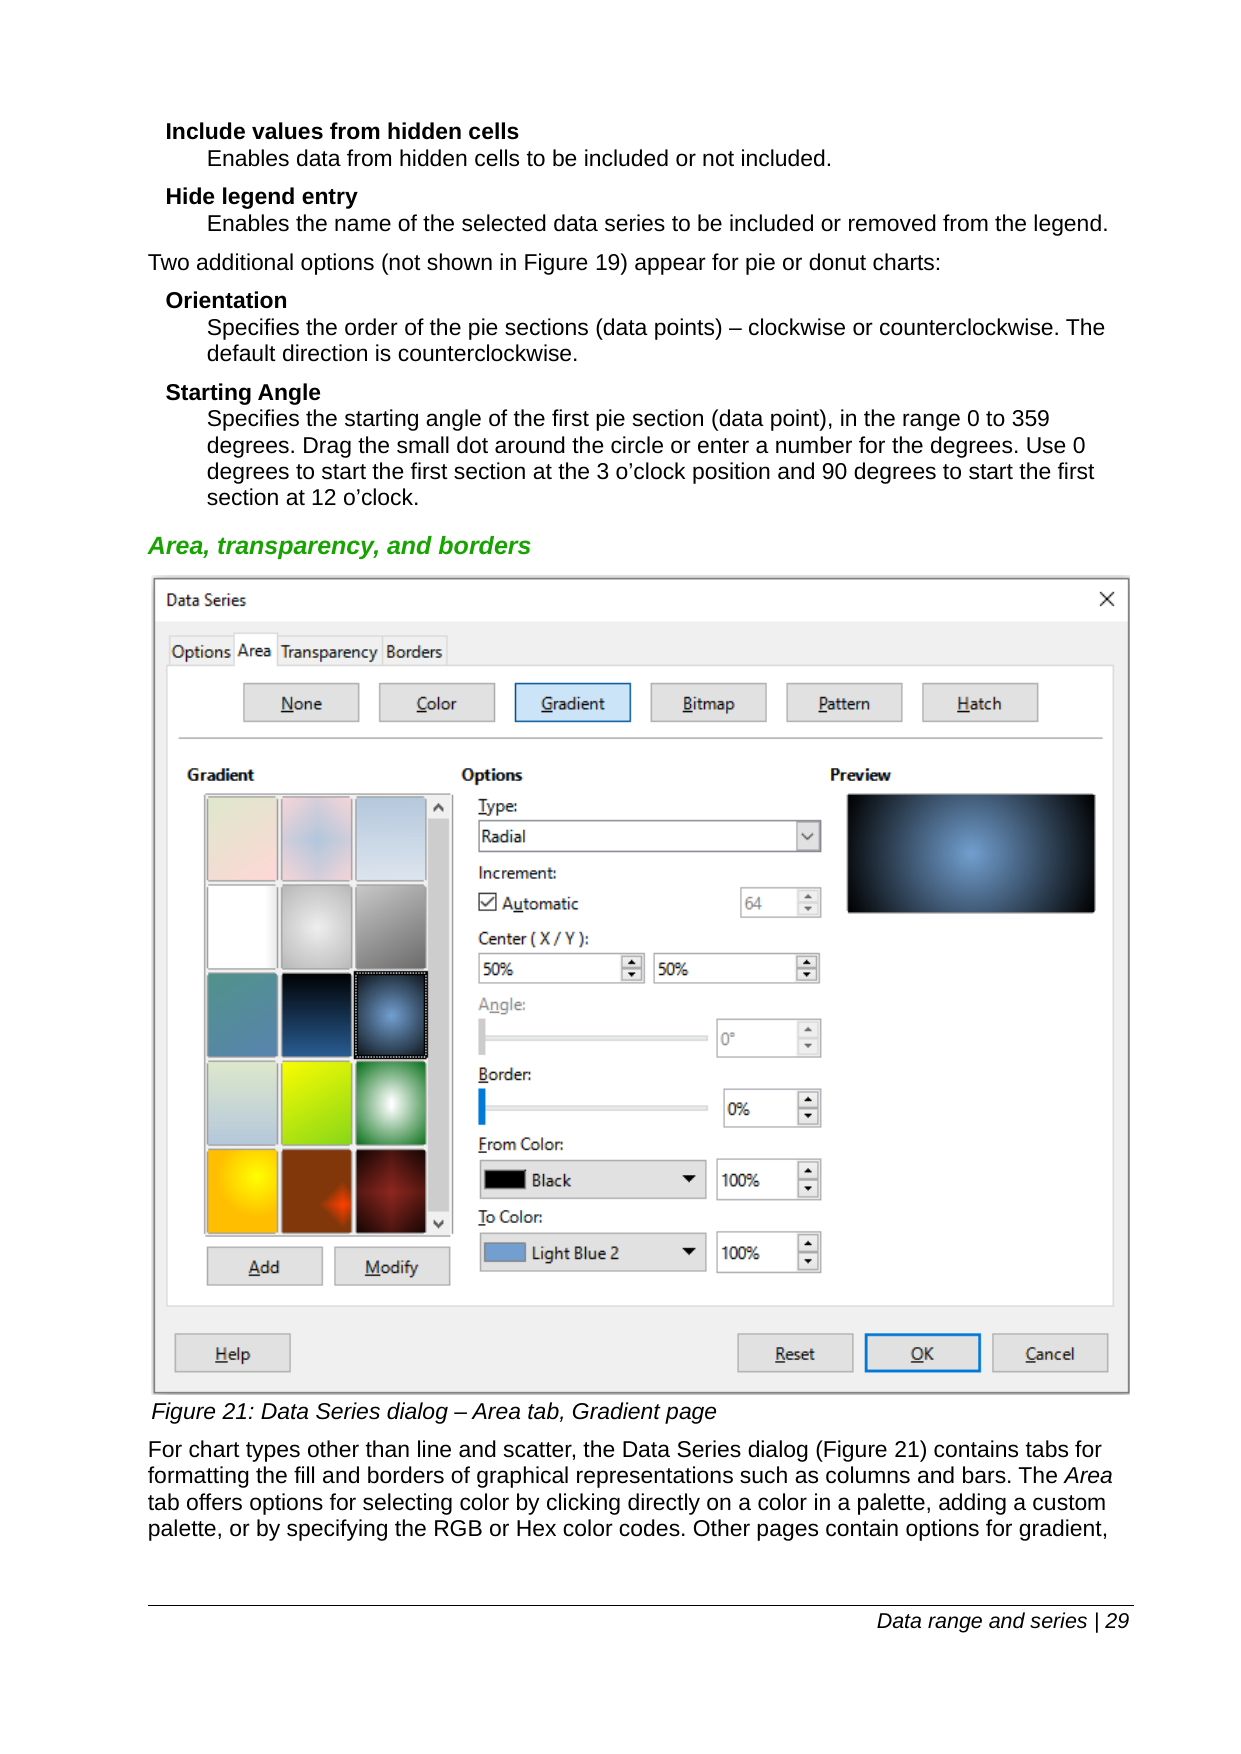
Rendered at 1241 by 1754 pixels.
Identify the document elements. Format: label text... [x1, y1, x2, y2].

text Starting Angle [165, 379, 1134, 405]
text Orientation [165, 287, 1134, 314]
text Hide legend entry [165, 183, 1134, 210]
text Enables data from hidden cells to be included or not included. [207, 144, 1134, 171]
text Figure 21: Data Series dialog – Area tab, Gradient page [148, 572, 1133, 1424]
subtitle Area, transparency, and borders [148, 531, 1134, 560]
text Two additional options (not shown in Figure 19) appear for pie or donut charts: [148, 248, 1134, 275]
text Enables the name of the selected data series to be included or removed from the legend. [207, 210, 1134, 236]
text Include values from hidden cells [165, 118, 1134, 144]
text Specifies the order of the pie sections (data points) – clockwise or counterclockwise. The default direction is counterclockwise. [207, 314, 1134, 366]
text Specifies the starting angle of the first pie section (data point), in the range 0 to 359 degrees. Drag the small dot around the circle or enter a number for the degrees. Use 0 degrees to start the first section at the 3 o’clock position and 90 degrees to start the first section at 12 o’clock. [207, 405, 1134, 511]
picture [151, 575, 1130, 1395]
text For chart types other than line and scatter, the Data Series dialog (Figure 21) contains tabs for formatting the fill and borders of graphical representations such as columns and bars. The Area tab offers options for selecting color by clicking directly on a color in a palette, adding a custom palette, or by specifying the RGB or Hex color codes. Other pages contain options for gradient, [148, 1436, 1134, 1541]
